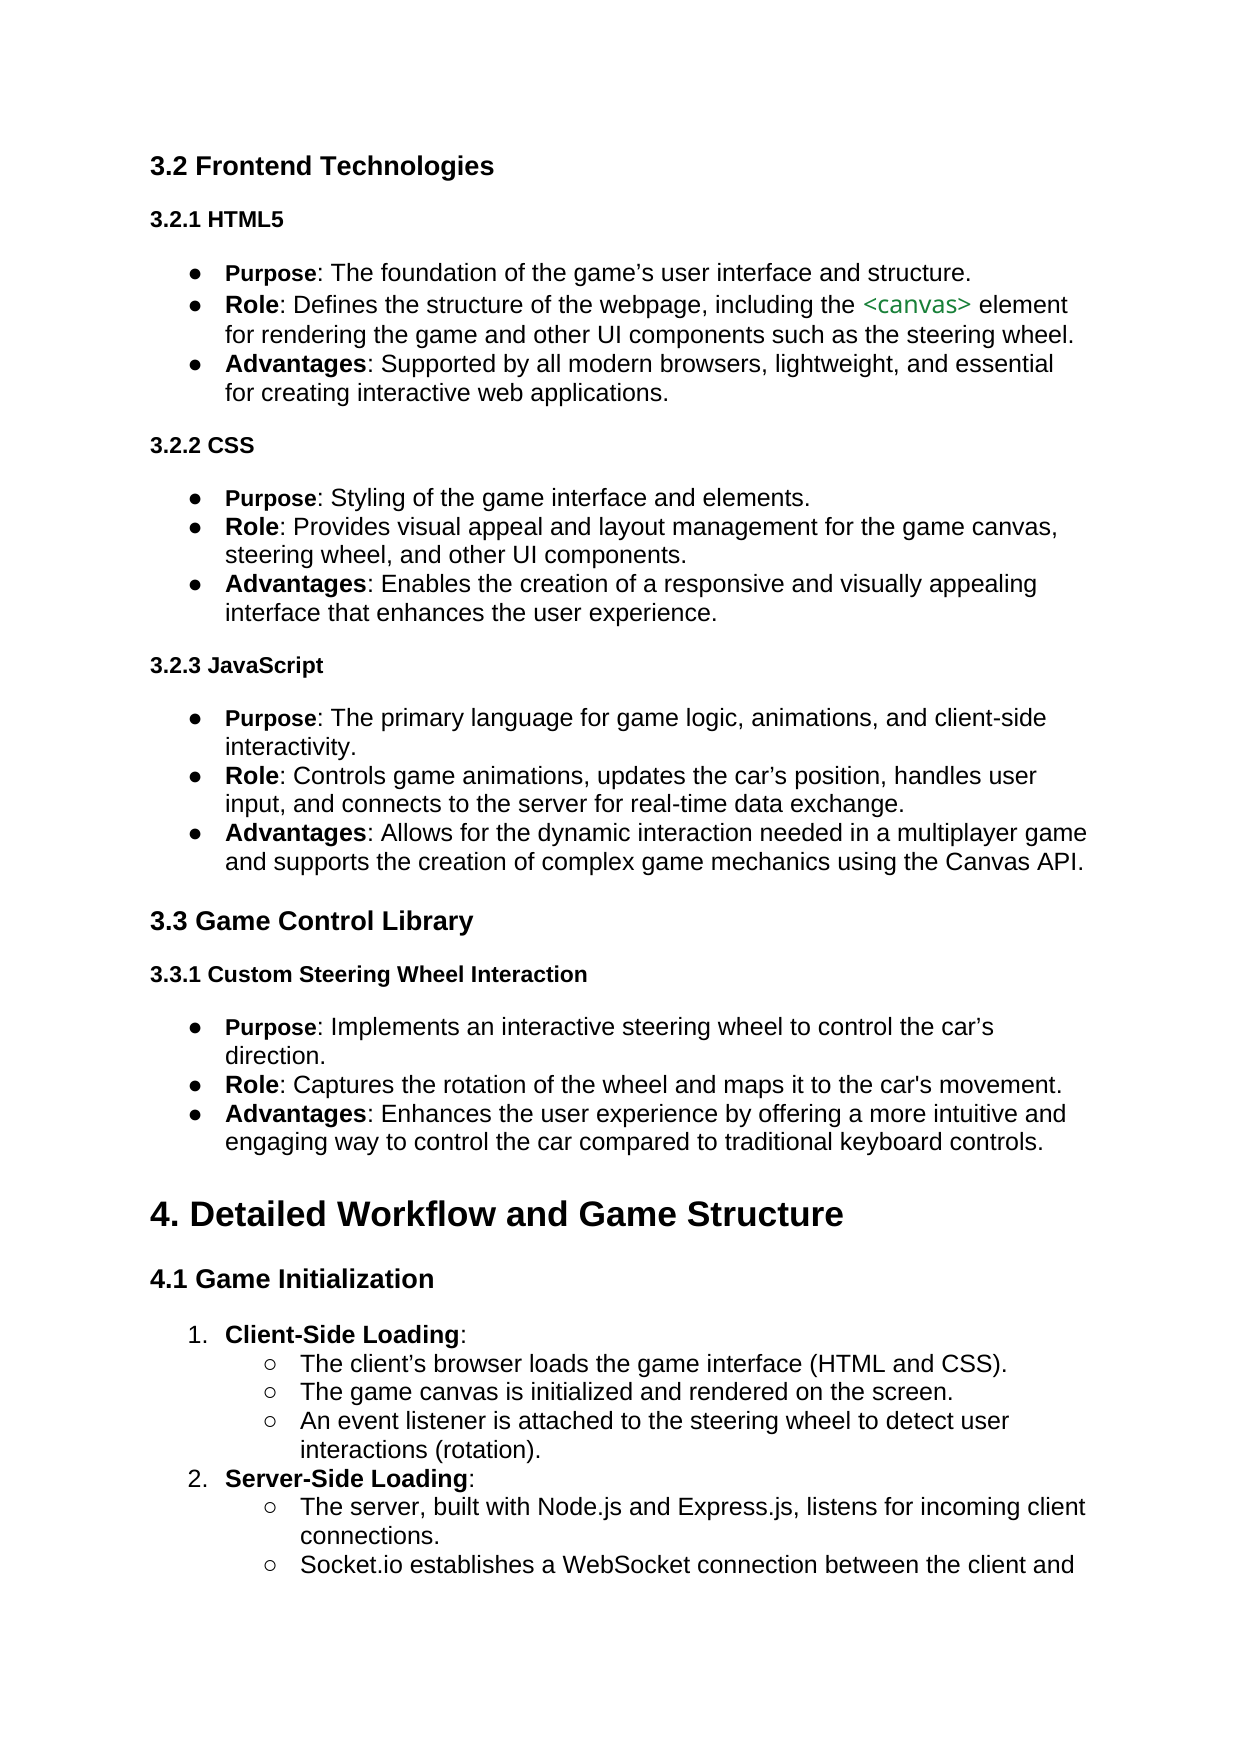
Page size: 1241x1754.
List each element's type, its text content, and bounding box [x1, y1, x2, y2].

subtitle 4. Detailed Workflow and Game Structure [150, 1194, 1090, 1234]
subtitle 3.3.1 Custom Steering Wheel Interaction [150, 961, 1090, 987]
list The server, built with Node.js and Express.js, listens for incoming client connections. [262, 1492, 1090, 1550]
list Purpose: Implements an interactive steering wheel to control the car’s direction. [187, 1012, 1090, 1070]
subtitle 3.3 Game Control Library [150, 905, 1090, 936]
list Role: Controls game animations, updates the car’s position, handles user input, and connects to the server for real-time data exchange. [187, 761, 1090, 818]
list Advantages: Supported by all modern browsers, lightweight, and essential for creating interactive web applications. [187, 349, 1090, 407]
subtitle 3.2 Frontend Technologies [150, 150, 1090, 181]
list Client-Side Loading: [187, 1320, 1090, 1348]
subtitle 3.2.2 CSS [150, 432, 1090, 458]
list Purpose: Styling of the game interface and elements. [187, 483, 1090, 512]
list Advantages: Enables the creation of a responsive and visually appealing interface that enhances the user experience. [187, 569, 1090, 627]
list Server-Side Loading: [187, 1463, 1090, 1492]
list Advantages: Enhances the user experience by offering a more intuitive and engaging way to control the car compared to traditional keyboard controls. [187, 1099, 1090, 1156]
subtitle 3.2.3 JavaScript [150, 652, 1090, 678]
list Socket.io establishes a WebSocket connection between the client and [262, 1550, 1090, 1578]
list An event listener is attached to the steering wheel to detect user interactions (rotation). [262, 1406, 1090, 1463]
subtitle 4.1 Game Initialization [150, 1263, 1090, 1295]
list Purpose: The foundation of the game’s user interface and structure. [187, 258, 1090, 286]
list Advantages: Allows for the dynamic interaction needed in a multiplayer game and supports the creation of complex game mechanics using the Canvas API. [187, 818, 1090, 876]
list The game canvas is initialized and rendered on the screen. [262, 1377, 1090, 1406]
subtitle 3.2.1 HTML5 [150, 206, 1090, 233]
list Role: Captures the rotation of the wheel and maps it to the car's movement. [187, 1070, 1090, 1099]
list Role: Provides visual appeal and layout management for the game canvas, steering wheel, and other UI components. [187, 512, 1090, 569]
list Role: Defines the structure of the webpage, including the <canvas> element for rendering the game and other UI components such as the steering wheel. [187, 286, 1090, 349]
list The client’s browser loads the game interface (HTML and CSS). [262, 1348, 1090, 1377]
list Purpose: The primary language for game logic, animations, and client-side interactivity. [187, 703, 1090, 761]
